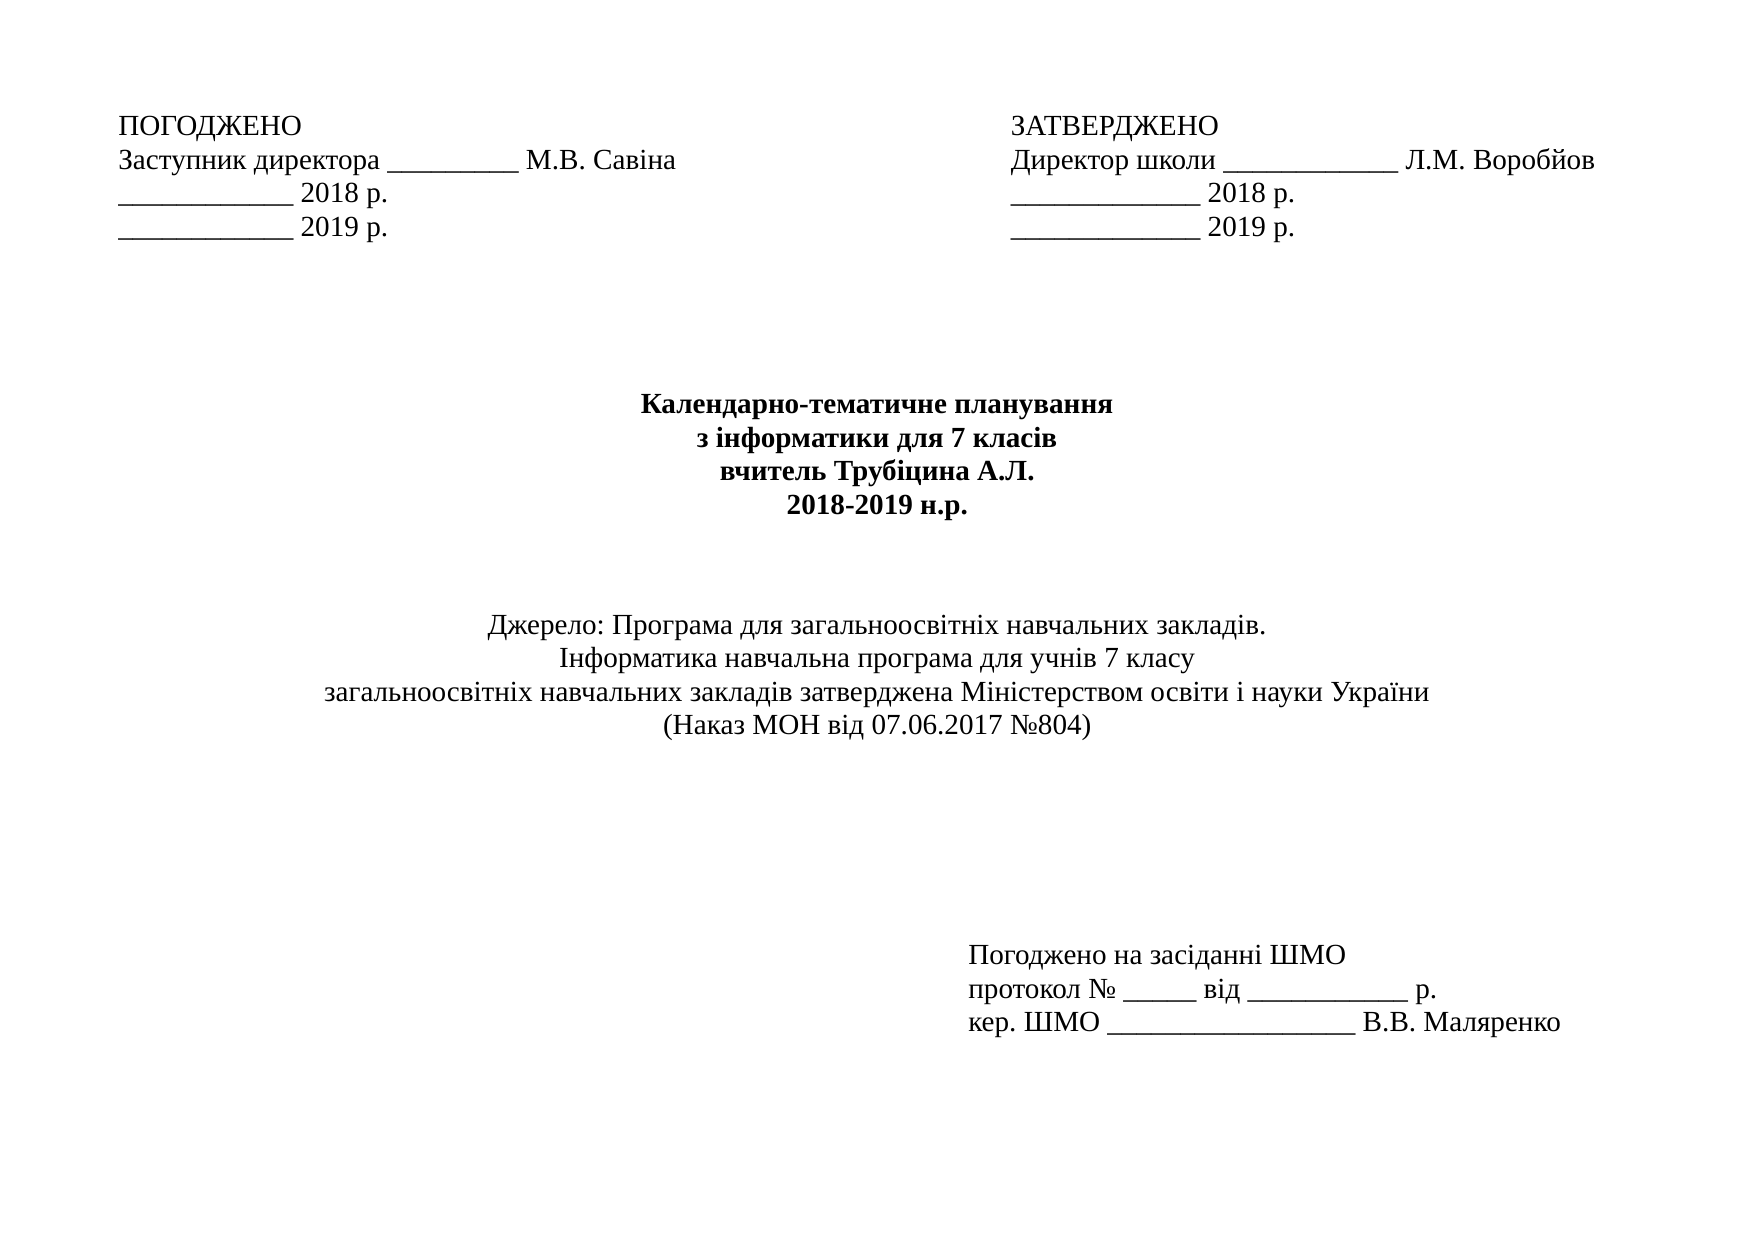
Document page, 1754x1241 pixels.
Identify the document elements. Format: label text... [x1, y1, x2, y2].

text вчитель Трубіцина А.Л. [118, 453, 1636, 487]
text Календарно-тематичне планування [118, 386, 1636, 420]
text Погоджено на засіданні ШМО [118, 937, 1636, 971]
text ____________ 2018 р. _____________ 2018 р. [118, 176, 1636, 209]
text Джерело: Програма для загальноосвітніх навчальних закладів. [118, 607, 1636, 640]
text (Наказ МОН від 07.06.2017 №804) [118, 707, 1636, 741]
text кер. ШМО _________________ В.В. Маляренко [118, 1004, 1636, 1038]
text Заступник директора _________ М.В. Савіна Директор школи ____________ Л.М. Воробйов [118, 142, 1636, 176]
text 2018-2019 н.р. [118, 487, 1636, 521]
text Інформатика навчальна програма для учнів 7 класу [118, 640, 1636, 674]
text ____________ 2019 р. _____________ 2019 р. [118, 209, 1636, 243]
text загальноосвітніх навчальних закладів затверджена Міністерством освіти і науки України [118, 674, 1636, 707]
text ПОГОДЖЕНО ЗАТВЕРДЖЕНО [118, 108, 1636, 142]
text з інформатики для 7 класів [118, 420, 1636, 453]
text протокол № _____ від ___________ р. [118, 971, 1636, 1004]
